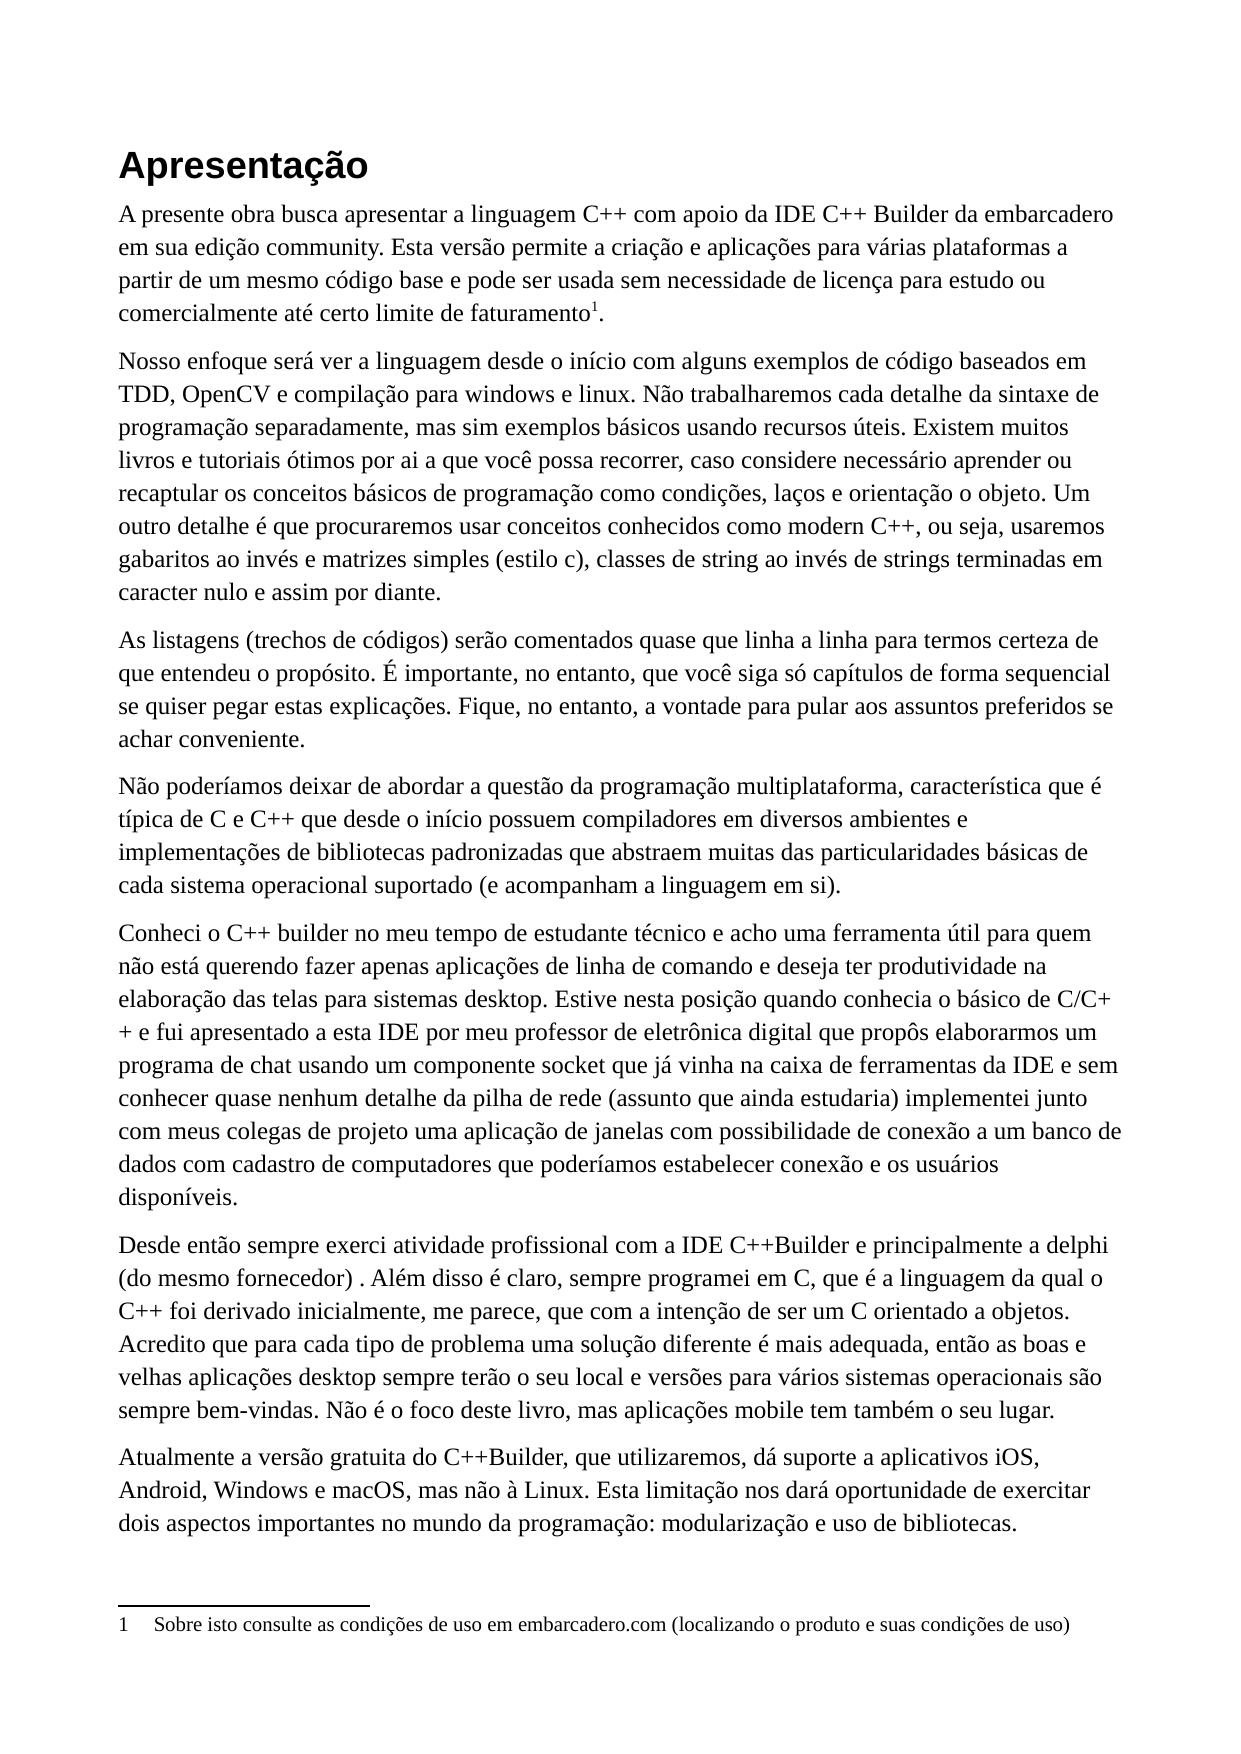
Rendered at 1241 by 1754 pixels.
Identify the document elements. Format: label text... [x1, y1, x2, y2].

text Conheci o C++ builder no meu tempo de estudante técnico e acho uma ferramenta útil para quem não está querendo fazer apenas aplicações de linha de comando e deseja ter produtividade na elaboração das telas para sistemas desktop. Estive nesta posição quando conhecia o básico de C/C++ e fui apresentado a esta IDE por meu professor de eletrônica digital que propôs elaborarmos um programa de chat usando um componente socket que já vinha na caixa de ferramentas da IDE e sem conhecer quase nenhum detalhe da pilha de rede (assunto que ainda estudaria) implementei junto com meus colegas de projeto uma aplicação de janelas com possibilidade de conexão a um banco de dados com cadastro de computadores que poderíamos estabelecer conexão e os usuários disponíveis. [118, 918, 1122, 1211]
text Desde então sempre exerci atividade profissional com a IDE C++Builder e principalmente a delphi (do mesmo fornecedor) . Além disso é claro, sempre programei em C, que é a linguagem da qual o C++ foi derivado inicialmente, me parece, que com a intenção de ser um C orientado a objetos. Acredito que para cada tipo de problema uma solução diferente é mais adequada, então as boas e velhas aplicações desktop sempre terão o seu local e versões para vários sistemas operacionais são sempre bem-vindas. Não é o foco deste livro, mas aplicações mobile tem também o seu lugar. [118, 1230, 1122, 1424]
text Sobre isto consulte as condições de uso em embarcadero.com (localizando o produto e suas condições de uso) [118, 1612, 1122, 1636]
text A presente obra busca apresentar a linguagem C++ com apoio da IDE C++ Builder da embarcadero em sua edição community. Esta versão permite a criação e aplicações para várias plataformas a partir de um mesmo código base e pode ser usada sem necessidade de licença para estudo ou comercialmente até certo limite de faturamento. [118, 199, 1122, 327]
text Nosso enfoque será ver a linguagem desde o início com alguns exemplos de código baseados em TDD, OpenCV e compilação para windows e linux. Não trabalharemos cada detalhe da sintaxe de programação separadamente, mas sim exemplos básicos usando recursos úteis. Existem muitos livros e tutoriais ótimos por ai a que você possa recorrer, caso considere necessário aprender ou recaptular os conceitos básicos de programação como condições, laços e orientação o objeto. Um outro detalhe é que procuraremos usar conceitos conhecidos como modern C++, ou seja, usaremos gabaritos ao invés e matrizes simples (estilo c), classes de string ao invés de strings terminadas em caracter nulo e assim por diante. [118, 346, 1122, 606]
subtitle Apresentação [118, 143, 1122, 187]
text Atualmente a versão gratuita do C++Builder, que utilizaremos, dá suporte a aplicativos iOS, Android, Windows e macOS, mas não à Linux. Esta limitação nos dará oportunidade de exercitar dois aspectos importantes no mundo da programação: modularização e uso de bibliotecas. [118, 1442, 1122, 1537]
text As listagens (trechos de códigos) serão comentados quase que linha a linha para termos certeza de que entendeu o propósito. É importante, no entanto, que você siga só capítulos de forma sequencial se quiser pegar estas explicações. Fique, no entanto, a vontade para pular aos assuntos preferidos se achar conveniente. [118, 625, 1122, 752]
text Não poderíamos deixar de abordar a questão da programação multiplataforma, característica que é típica de C e C++ que desde o início possuem compiladores em diversos ambientes e implementações de bibliotecas padronizadas que abstraem muitas das particularidades básicas de cada sistema operacional suportado (e acompanham a linguagem em si). [118, 771, 1122, 899]
